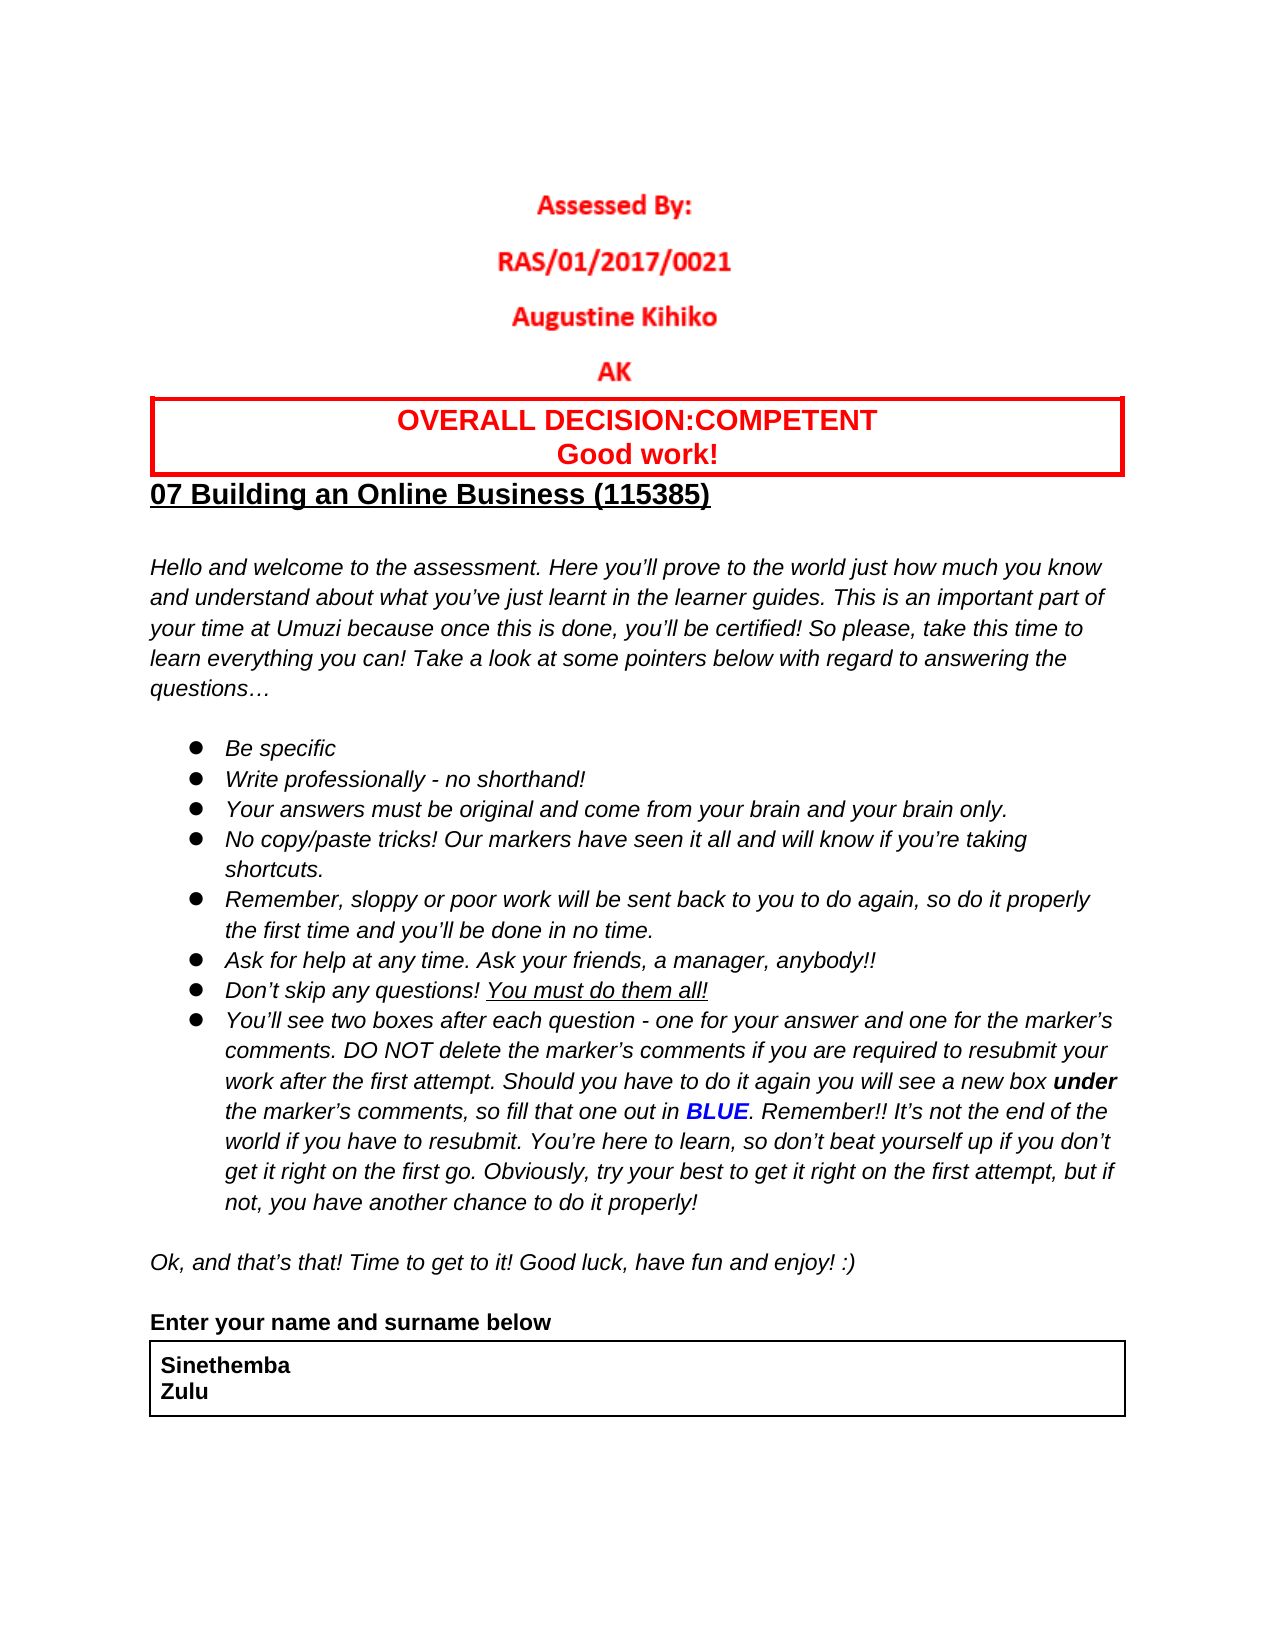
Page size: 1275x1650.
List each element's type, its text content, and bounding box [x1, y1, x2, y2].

list Don’t skip any questions! You must do them all! [187, 977, 1125, 1003]
list Remember, sloppy or poor work will be sent back to you to do again, so do it properly the first time and you’ll be done in no time. [187, 886, 1125, 943]
table_header Sinethemba Zulu [151, 1342, 1124, 1415]
text Ok, and that’s that! Time to get to it! Good luck, have fun and enjoy! :) [150, 1249, 1125, 1275]
list No copy/paste tricks! Our markers have seen it all and will know if you’re taking shortcuts. [187, 826, 1125, 882]
text Good work! [155, 430, 1120, 472]
list Write professionally - no shorthand! [187, 766, 1125, 792]
list Your answers must be original and come from your brain and your brain only. [187, 796, 1125, 822]
list Ask for help at any time. Ask your friends, a manager, anybody!! [187, 947, 1125, 973]
text 07 Building an Online Business (115385) [150, 477, 1125, 511]
text Hello and welcome to the assessment. Here you’ll prove to the world just how much you know and understand about what you’ve just learnt in the learner guides. This is an important part of your time at Umuzi because once this is done, you’ll be certified! So please, take this time to learn everything you can! Take a look at some pointers below with regard to answering the questions… [150, 554, 1125, 701]
list You’ll see two boxes after each question - one for your answer and one for the marker’s comments. DO NOT delete the marker’s comments if you are required to resubmit your work after the first attempt. Should you have to do it again you will see a new box under the marker’s comments, so fill that one out in BLUE. Remember!! It’s not the end of the world if you have to resubmit. You’re here to learn, so don’t beat yourself up if you don’t get it right on the first go. Obviously, try your best to get it right on the first attempt, but if not, you have another chance to do it properly! [187, 1007, 1125, 1215]
text OVERALL DECISION:COMPETENT [155, 401, 1120, 430]
text Enter your name and surname below [150, 1309, 1125, 1336]
list Be specific [187, 735, 1125, 762]
